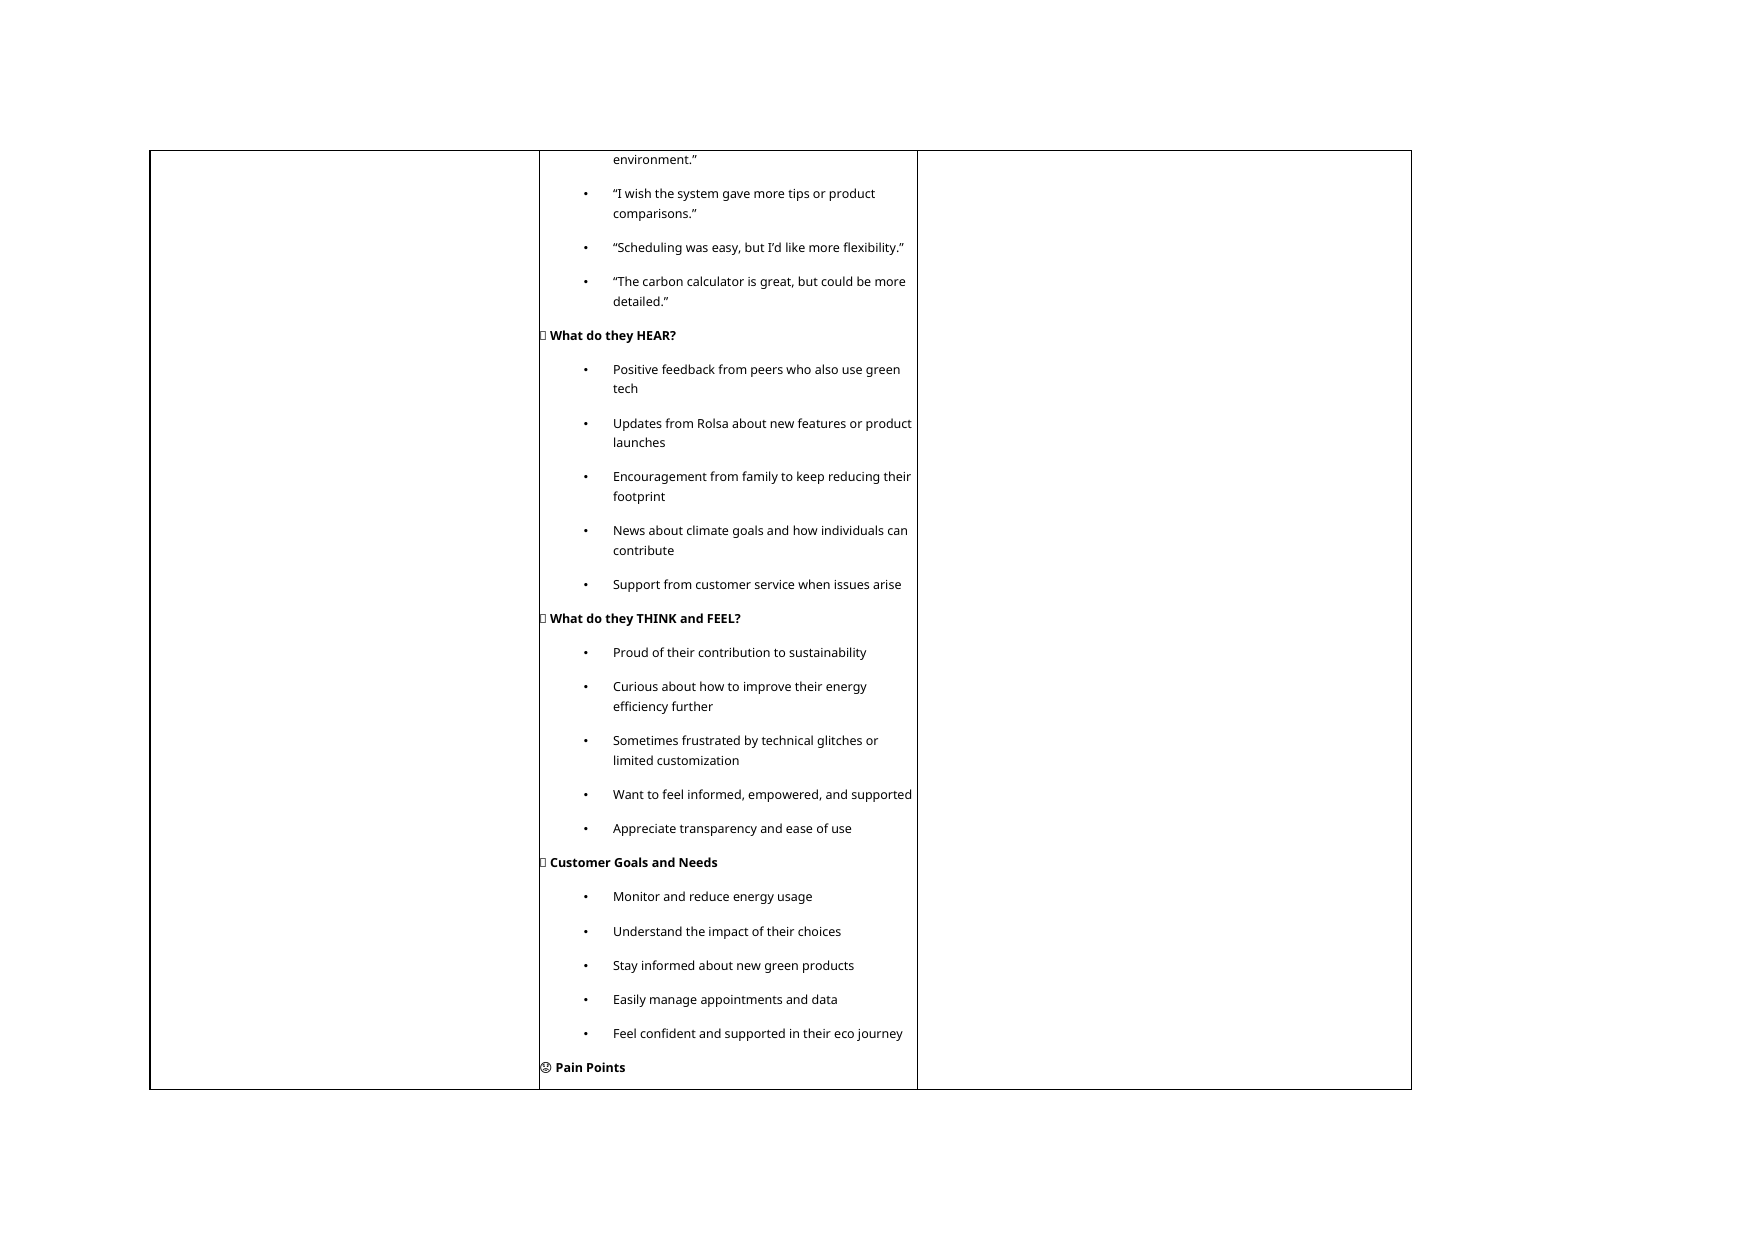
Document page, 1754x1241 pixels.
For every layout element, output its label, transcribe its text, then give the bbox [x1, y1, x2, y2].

table_cell [918, 151, 1411, 1089]
table_cell Absolutely! Here's an empathy map specifically focused on customers who actively use Rolsa Technologies’ digital system — meaning they’ve already engaged with the platform for solar, EV, or smart energy services. 🧠 Empathy Map: Active Users of Rolsa Technologies’ System 👀 What do they SEE? A personalized dashboard showing their energy usage and carbon footprint Notifications or reminders for upcoming consultations or maintenance Product recommendations based on their home setup or energy goals Accessible design features that support diverse user needs A clean, modern interface that reflects sustainability values 🗣️ What do they SAY? “I love tracking my energy savings — it keeps me motivated.” “It’s helpful to see how my choices impact the environment.” “I wish the system gave more tips or product comparisons.” “Scheduling was easy, but I’d like more flexibility.” “The carbon calculator is great, but could be more detailed.” 🧏 What do they HEAR? Positive feedback from peers who also use green tech Updates from Rolsa about new features or product launches Encouragement from family to keep reducing their footprint News about climate goals and how individuals can contribute Support from customer service when issues arise 🤔 What do they THINK and FEEL? Proud of their contribution to sustainability Curious about how to improve their energy efficiency further Sometimes frustrated by technical glitches or limited customization Want to feel informed, empowered, and supported Appreciate transparency and ease of use 🎯 Customer Goals and Needs Monitor and reduce energy usage Understand the impact of their choices Stay informed about new green products Easily manage appointments and data Feel confident and supported in their eco journey 😟 Pain Points Limited insights or recommendations Occasional usability or accessibility issues Lack of integration with other smart home systems Desire for more personalized content Confusion around some technical terms or metrics Would you like this mapped visually or adapted for a UX persona or journey map? [540, 151, 917, 1089]
table_cell [151, 151, 539, 1089]
